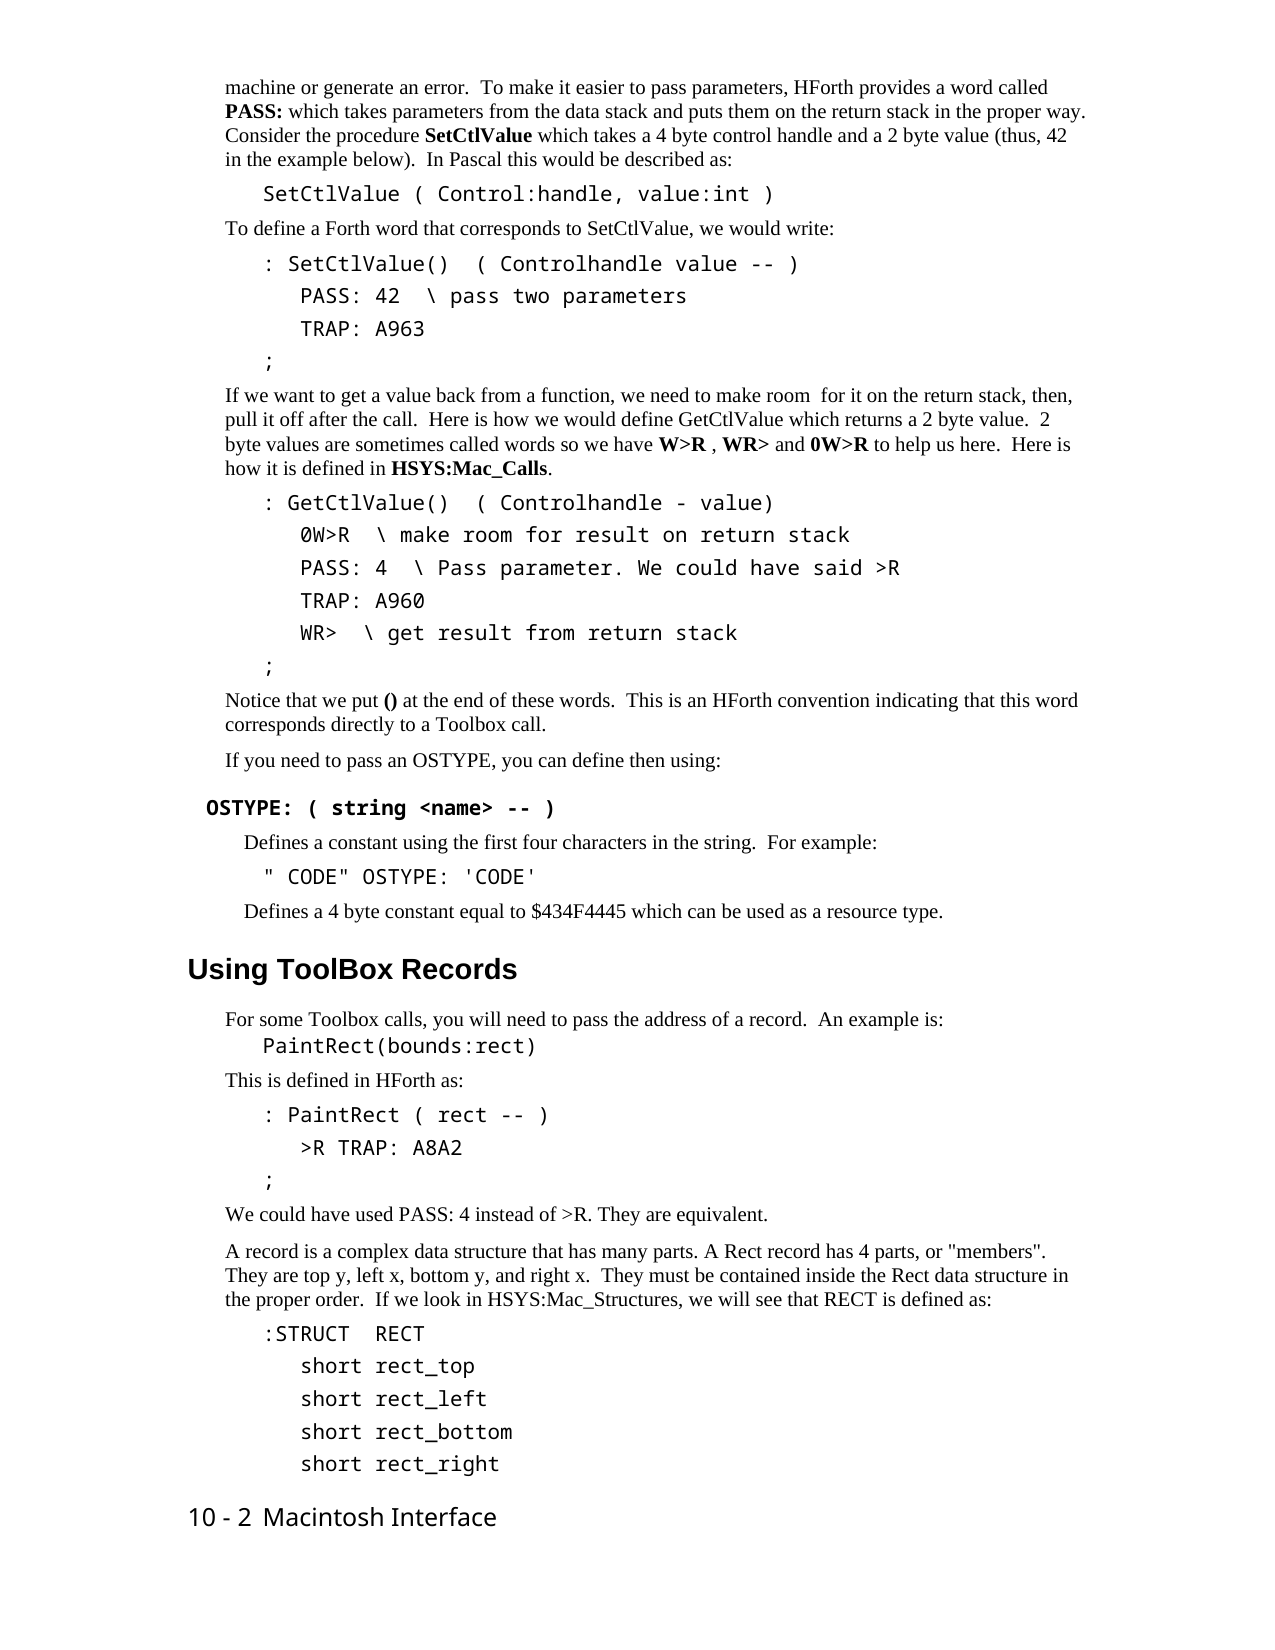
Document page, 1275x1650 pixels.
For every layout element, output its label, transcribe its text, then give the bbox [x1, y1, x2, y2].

text If you need to pass an OSTYPE, you can define then using: [225, 748, 1087, 772]
text Defines a 4 byte constant equal to $434F4445 which can be used as a resource type. [244, 899, 1087, 923]
text WR> \ get result from return stack [262, 618, 1087, 647]
text machine or generate an error. To make it easier to pass parameters, HForth provides a word called PASS: which takes parameters from the data stack and puts them on the return stack in the proper way. Consider the procedure SetCtlValue which takes a 4 byte control handle and a 2 byte value (thus, 42 in the example below). In Pascal this would be described as: [225, 75, 1087, 171]
text " CODE" OSTYPE: 'CODE' [262, 862, 1087, 891]
text TRAP: A960 [262, 586, 1087, 614]
text For some Toolbox calls, you will need to pass the address of a record. An example is: [225, 1007, 1087, 1031]
text If we want to get a value back from a function, we need to make room for it on the return stack, then, pull it off after the call. Here is how we would define GetCtlValue which returns a 2 byte value. 2 byte values are sometimes called words so we have W>R , WR> and 0W>R to help us here. Here is how it is defined in HSYS:Mac_Calls. [225, 383, 1087, 479]
text PASS: 42 \ pass two parameters [262, 281, 1087, 310]
text A record is a complex data structure that has many parts. A Rect record has 4 parts, or "members". They are top y, left x, bottom y, and right x. They must be contained inside the Rect data structure in the proper order. If we look in HSYS:Mac_Structures, we will see that RECT is defined as: [225, 1238, 1087, 1311]
text OSTYPE: ( string <name> -- ) [206, 793, 1162, 822]
text : PaintRect ( rect -- ) [262, 1100, 1087, 1128]
text 0W>R \ make room for result on return stack [262, 521, 1087, 549]
text TRAP: A963 [262, 314, 1087, 342]
text Defines a constant using the first four characters in the string. For example: [244, 830, 1087, 854]
text PaintRect(bounds:rect) [262, 1031, 1087, 1059]
text ; [262, 651, 1087, 679]
text >R TRAP: A8A2 [262, 1133, 1087, 1161]
text short rect_top [262, 1352, 1087, 1380]
text ; [262, 1165, 1087, 1194]
text SetCtlValue ( Control:handle, value:int ) [262, 179, 1087, 208]
text short rect_bottom [262, 1417, 1087, 1445]
text : SetCtlValue() ( Controlhandle value -- ) [262, 249, 1087, 277]
text Notice that we put () at the end of these words. This is an HForth convention indicating that this word corresponds directly to a Toolbox call. [225, 688, 1087, 736]
text short rect_left [262, 1384, 1087, 1413]
text This is defined in HForth as: [225, 1068, 1087, 1092]
subtitle Using ToolBox Records [187, 952, 1087, 986]
text :STRUCT RECT [262, 1319, 1087, 1347]
text PASS: 4 \ Pass parameter. We could have said >R [262, 553, 1087, 582]
text To define a Forth word that corresponds to SetCtlValue, we would write: [225, 216, 1087, 240]
text : GetCtlValue() ( Controlhandle - value) [262, 488, 1087, 516]
text ; [262, 347, 1087, 375]
text We could have used PASS: 4 instead of >R. They are equivalent. [225, 1202, 1087, 1226]
text short rect_right [262, 1449, 1087, 1478]
